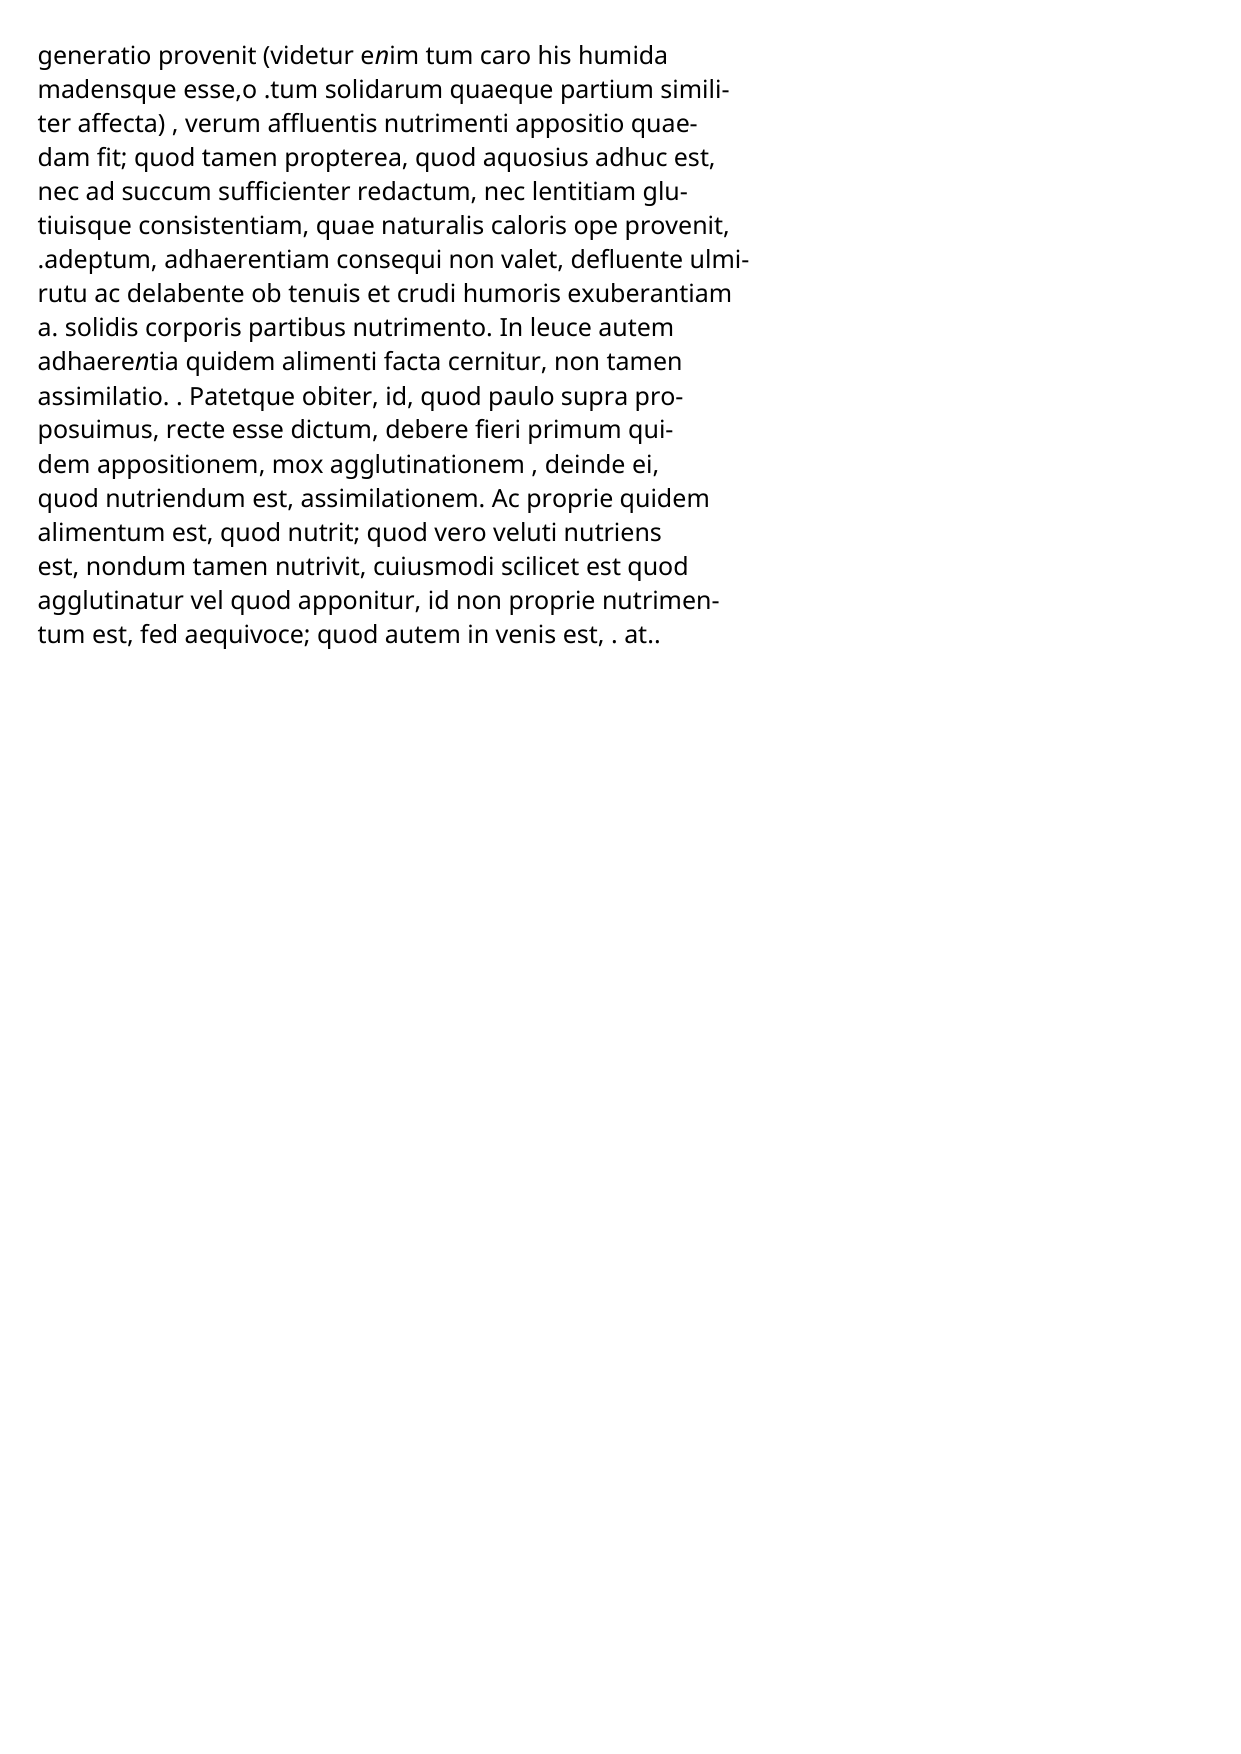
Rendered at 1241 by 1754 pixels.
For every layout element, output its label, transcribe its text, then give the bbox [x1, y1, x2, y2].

text generatio provenit (videtur enim tum caro his humida madensque esse,o .tum solidarum quaeque partium simili- ter affecta) , verum affluentis nutrimenti appositio quae- dam fit; quod tamen propterea, quod aquosius adhuc est, nec ad succum sufficienter redactum, nec lentitiam glu- tiuisque consistentiam, quae naturalis caloris ope provenit, .adeptum, adhaerentiam consequi non valet, defluente ulmi- rutu ac delabente ob tenuis et crudi humoris exuberantiam a. solidis corporis partibus nutrimento. In leuce autem adhaerentia quidem alimenti facta cernitur, non tamen assimilatio. . Patetque obiter, id, quod paulo supra pro- posuimus, recte esse dictum, debere fieri primum qui- dem appositionem, mox agglutinationem , deinde ei, quod nutriendum est, assimilationem. Ac proprie quidem alimentum est, quod nutrit; quod vero veluti nutriens est, nondum tamen nutrivit, cuiusmodi scilicet est quod agglutinatur vel quod apponitur, id non proprie nutrimen- tum est, fed aequivoce; quod autem in venis est, . at.. [37, 37, 1203, 651]
